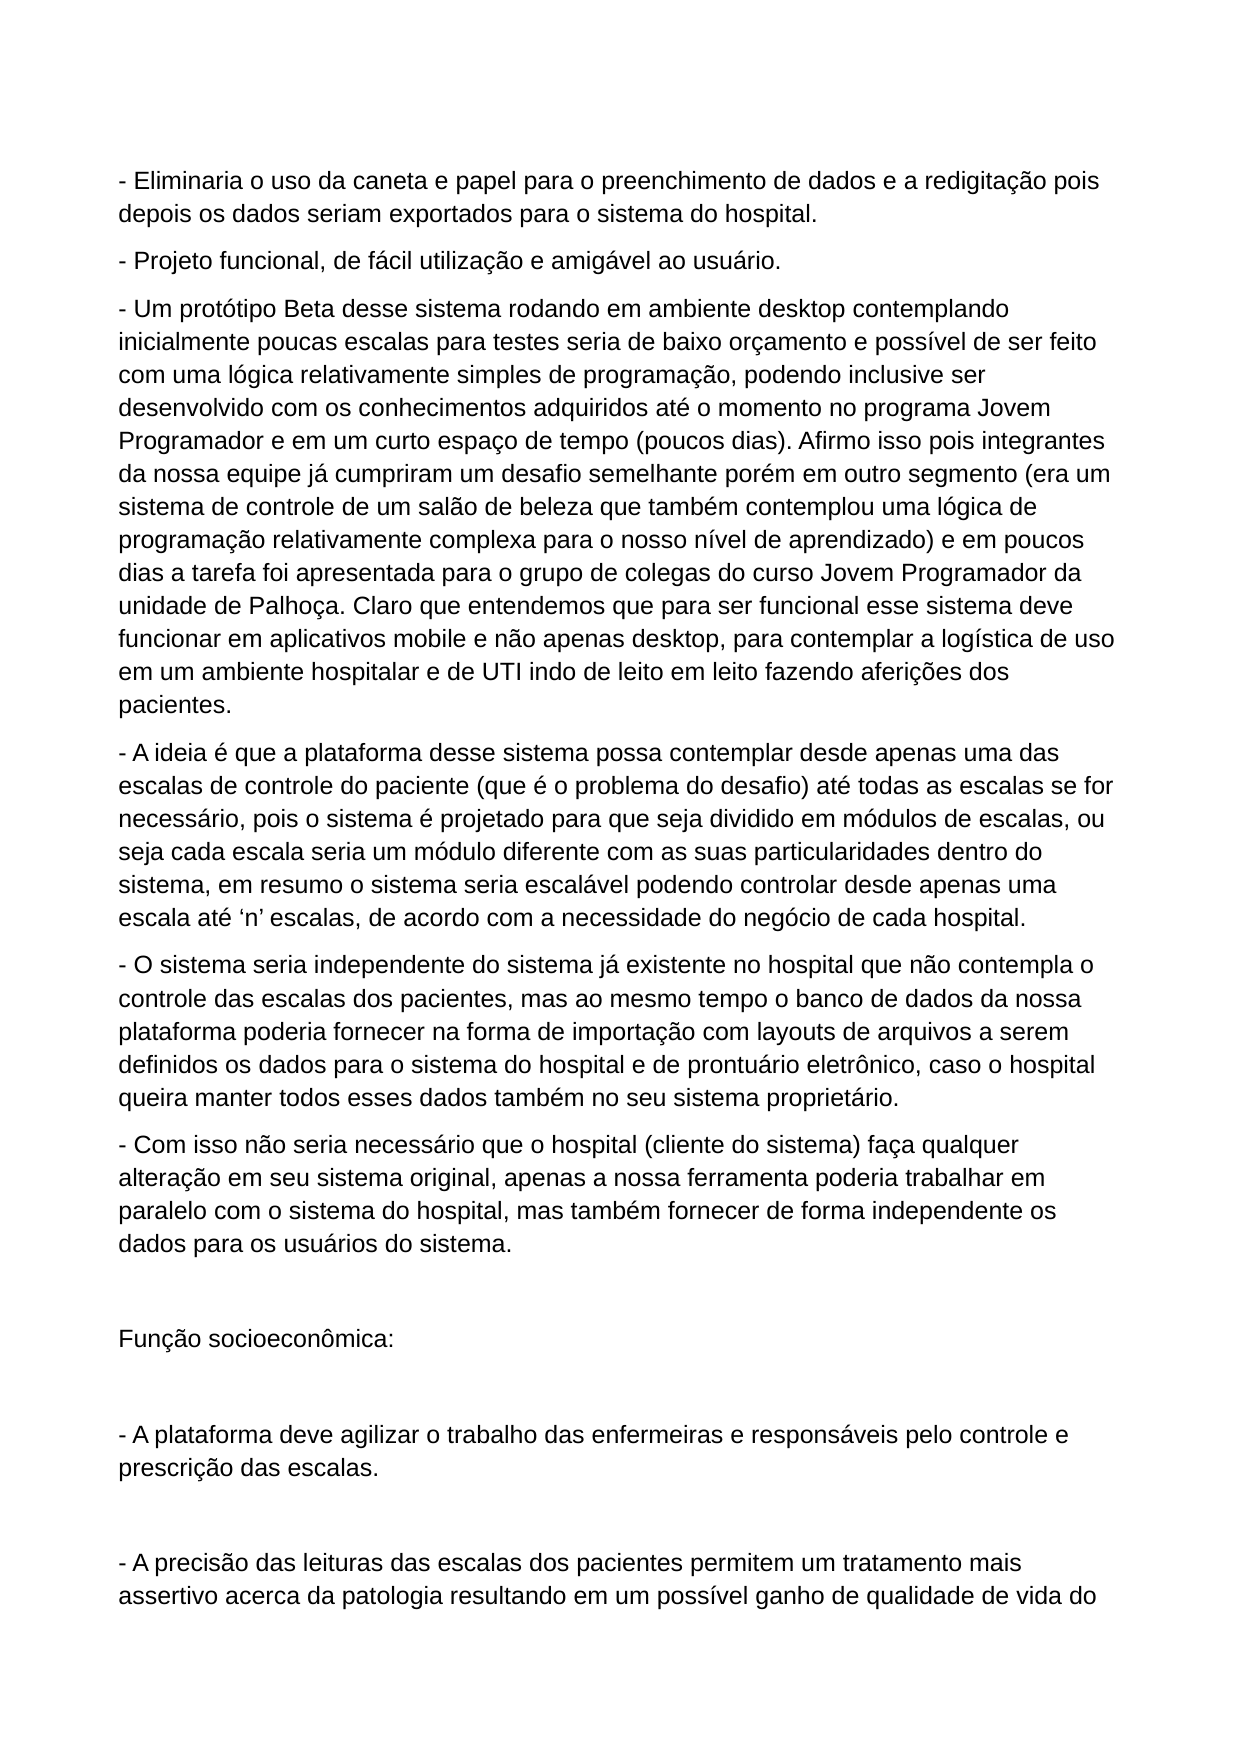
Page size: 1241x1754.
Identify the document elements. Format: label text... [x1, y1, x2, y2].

text - O sistema seria independente do sistema já existente no hospital que não contempla o controle das escalas dos pacientes, mas ao mesmo tempo o banco de dados da nossa plataforma poderia fornecer na forma de importação com layouts de arquivos a serem definidos os dados para o sistema do hospital e de prontuário eletrônico, caso o hospital queira manter todos esses dados também no seu sistema proprietário. [118, 951, 1122, 1111]
text - A plataforma deve agilizar o trabalho das enfermeiras e responsáveis pelo controle e prescrição das escalas. [118, 1420, 1122, 1481]
text - A precisão das leituras das escalas dos pacientes permitem um tratamento mais assertivo acerca da patologia resultando em um possível ganho de qualidade de vida do [118, 1548, 1122, 1610]
text Função socioeconômica: [118, 1324, 1122, 1353]
text - Com isso não seria necessário que o hospital (cliente do sistema) faça qualquer alteração em seu sistema original, apenas a nossa ferramenta poderia trabalhar em paralelo com o sistema do hospital, mas também fornecer de forma independente os dados para os usuários do sistema. [118, 1130, 1122, 1258]
text - Um protótipo Beta desse sistema rodando em ambiente desktop contemplando inicialmente poucas escalas para testes seria de baixo orçamento e possível de ser feito com uma lógica relativamente simples de programação, podendo inclusive ser desenvolvido com os conhecimentos adquiridos até o momento no programa Jovem Programador e em um curto espaço de tempo (poucos dias). Afirmo isso pois integrantes da nossa equipe já cumpriram um desafio semelhante porém em outro segmento (era um sistema de controle de um salão de beleza que também contemplou uma lógica de programação relativamente complexa para o nosso nível de aprendizado) e em poucos dias a tarefa foi apresentada para o grupo de colegas do curso Jovem Programador da unidade de Palhoça. Claro que entendemos que para ser funcional esse sistema deve funcionar em aplicativos mobile e não apenas desktop, para contemplar a logística de uso em um ambiente hospitalar e de UTI indo de leito em leito fazendo aferições dos pacientes. [118, 294, 1122, 719]
text - Projeto funcional, de fácil utilização e amigável ao usuário. [118, 246, 1122, 275]
text - A ideia é que a plataforma desse sistema possa contemplar desde apenas uma das escalas de controle do paciente (que é o problema do desafio) até todas as escalas se for necessário, pois o sistema é projetado para que seja dividido em módulos de escalas, ou seja cada escala seria um módulo diferente com as suas particularidades dentro do sistema, em resumo o sistema seria escalável podendo controlar desde apenas uma escala até ‘n’ escalas, de acordo com a necessidade do negócio de cada hospital. [118, 738, 1122, 932]
text - Eliminaria o uso da caneta e papel para o preenchimento de dados e a redigitação pois depois os dados seriam exportados para o sistema do hospital. [118, 166, 1122, 227]
